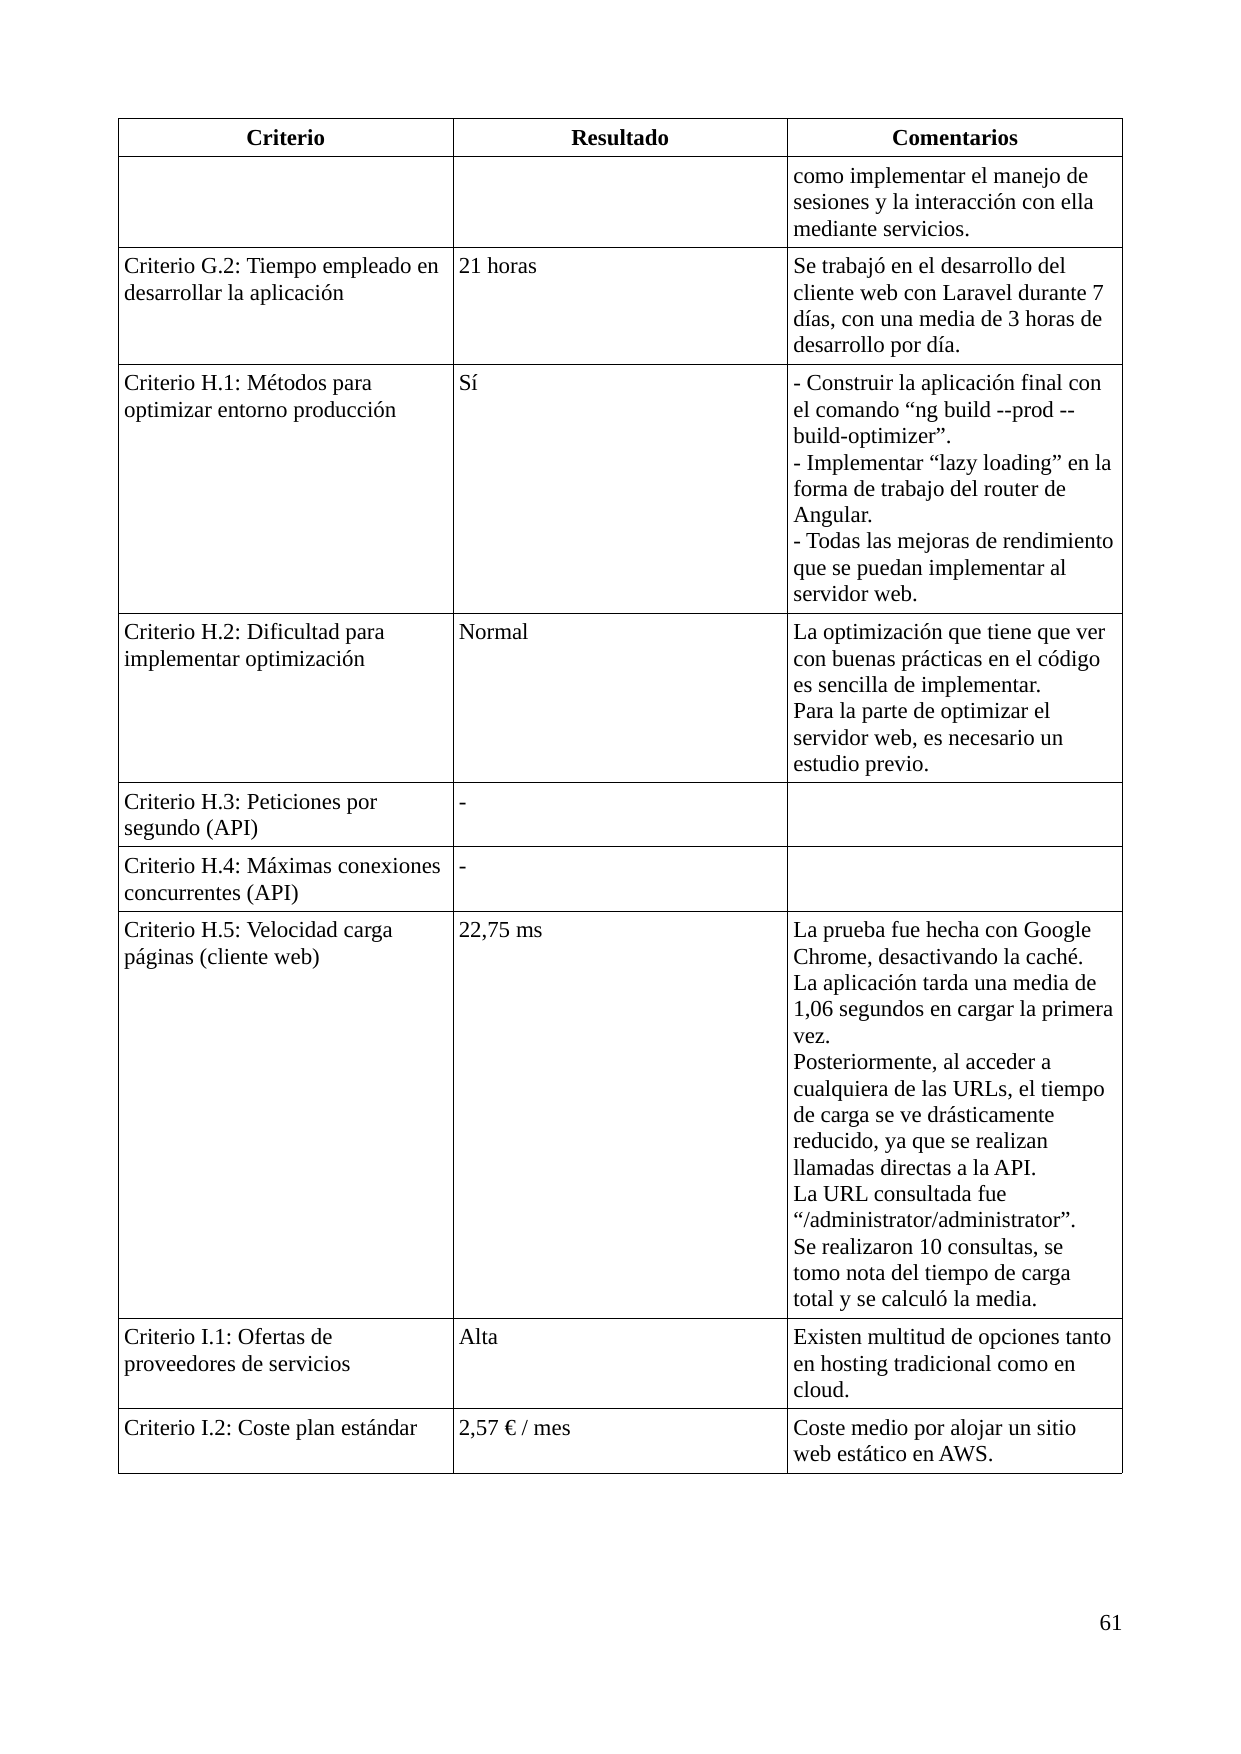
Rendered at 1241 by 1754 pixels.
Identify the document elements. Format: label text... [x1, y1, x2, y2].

table_cell Existen multitud de opciones tanto en hosting tradicional como en cloud. [788, 1319, 1122, 1408]
table_cell Criterio H.3: Peticiones por segundo (API) [119, 783, 453, 846]
table_cell [788, 847, 1122, 911]
table_cell 2,57 € / mes [454, 1409, 787, 1472]
table_cell Criterio H.1: Métodos para optimizar entorno producción [119, 365, 453, 612]
table_cell Criterio H.5: Velocidad carga páginas (cliente web) [119, 912, 453, 1317]
table_cell - [454, 783, 787, 846]
table_cell Se trabajó en el desarrollo del cliente web con Laravel durante 7 días, con una media de 3 horas de desarrollo por día. [788, 248, 1122, 364]
table_cell Sí [454, 365, 787, 612]
table_cell - [454, 847, 787, 911]
table_cell Criterio I.1: Ofertas de proveedores de servicios [119, 1319, 453, 1408]
table_cell Criterio I.2: Coste plan estándar [119, 1409, 453, 1472]
table_cell 21 horas [454, 248, 787, 364]
table_cell La optimización que tiene que ver con buenas prácticas en el código es sencilla de implementar. Para la parte de optimizar el servidor web, es necesario un estudio previo. [788, 614, 1122, 782]
table_cell 22,75 ms [454, 912, 787, 1317]
table_cell Alta [454, 1319, 787, 1408]
table_header Resultado [454, 119, 787, 156]
table_cell La prueba fue hecha con Google Chrome, desactivando la caché. La aplicación tarda una media de 1,06 segundos en cargar la primera vez. Posteriormente, al acceder a cualquiera de las URLs, el tiempo de carga se ve drásticamente reducido, ya que se realizan llamadas directas a la API. La URL consultada fue “/administrator/administrator”. Se realizaron 10 consultas, se tomo nota del tiempo de carga total y se calculó la media. [788, 912, 1122, 1317]
table_cell Criterio G.2: Tiempo empleado en desarrollar la aplicación [119, 248, 453, 364]
table_cell Criterio H.2: Dificultad para implementar optimización [119, 614, 453, 782]
table_header Criterio [119, 119, 453, 156]
table_cell Criterio H.4: Máximas conexiones concurrentes (API) [119, 847, 453, 911]
table_cell - Construir la aplicación final con el comando “ng build --prod --build-optimizer”. - Implementar “lazy loading” en la forma de trabajo del router de Angular. - Todas las mejoras de rendimiento que se puedan implementar al servidor web. [788, 365, 1122, 612]
table_cell [454, 157, 787, 247]
table_header Comentarios [788, 119, 1122, 156]
table_cell [788, 783, 1122, 846]
table_cell Normal [454, 614, 787, 782]
table_cell Coste medio por alojar un sitio web estático en AWS. [788, 1409, 1122, 1472]
table_cell [119, 157, 453, 247]
table_cell como implementar el manejo de sesiones y la interacción con ella mediante servicios. [788, 157, 1122, 247]
